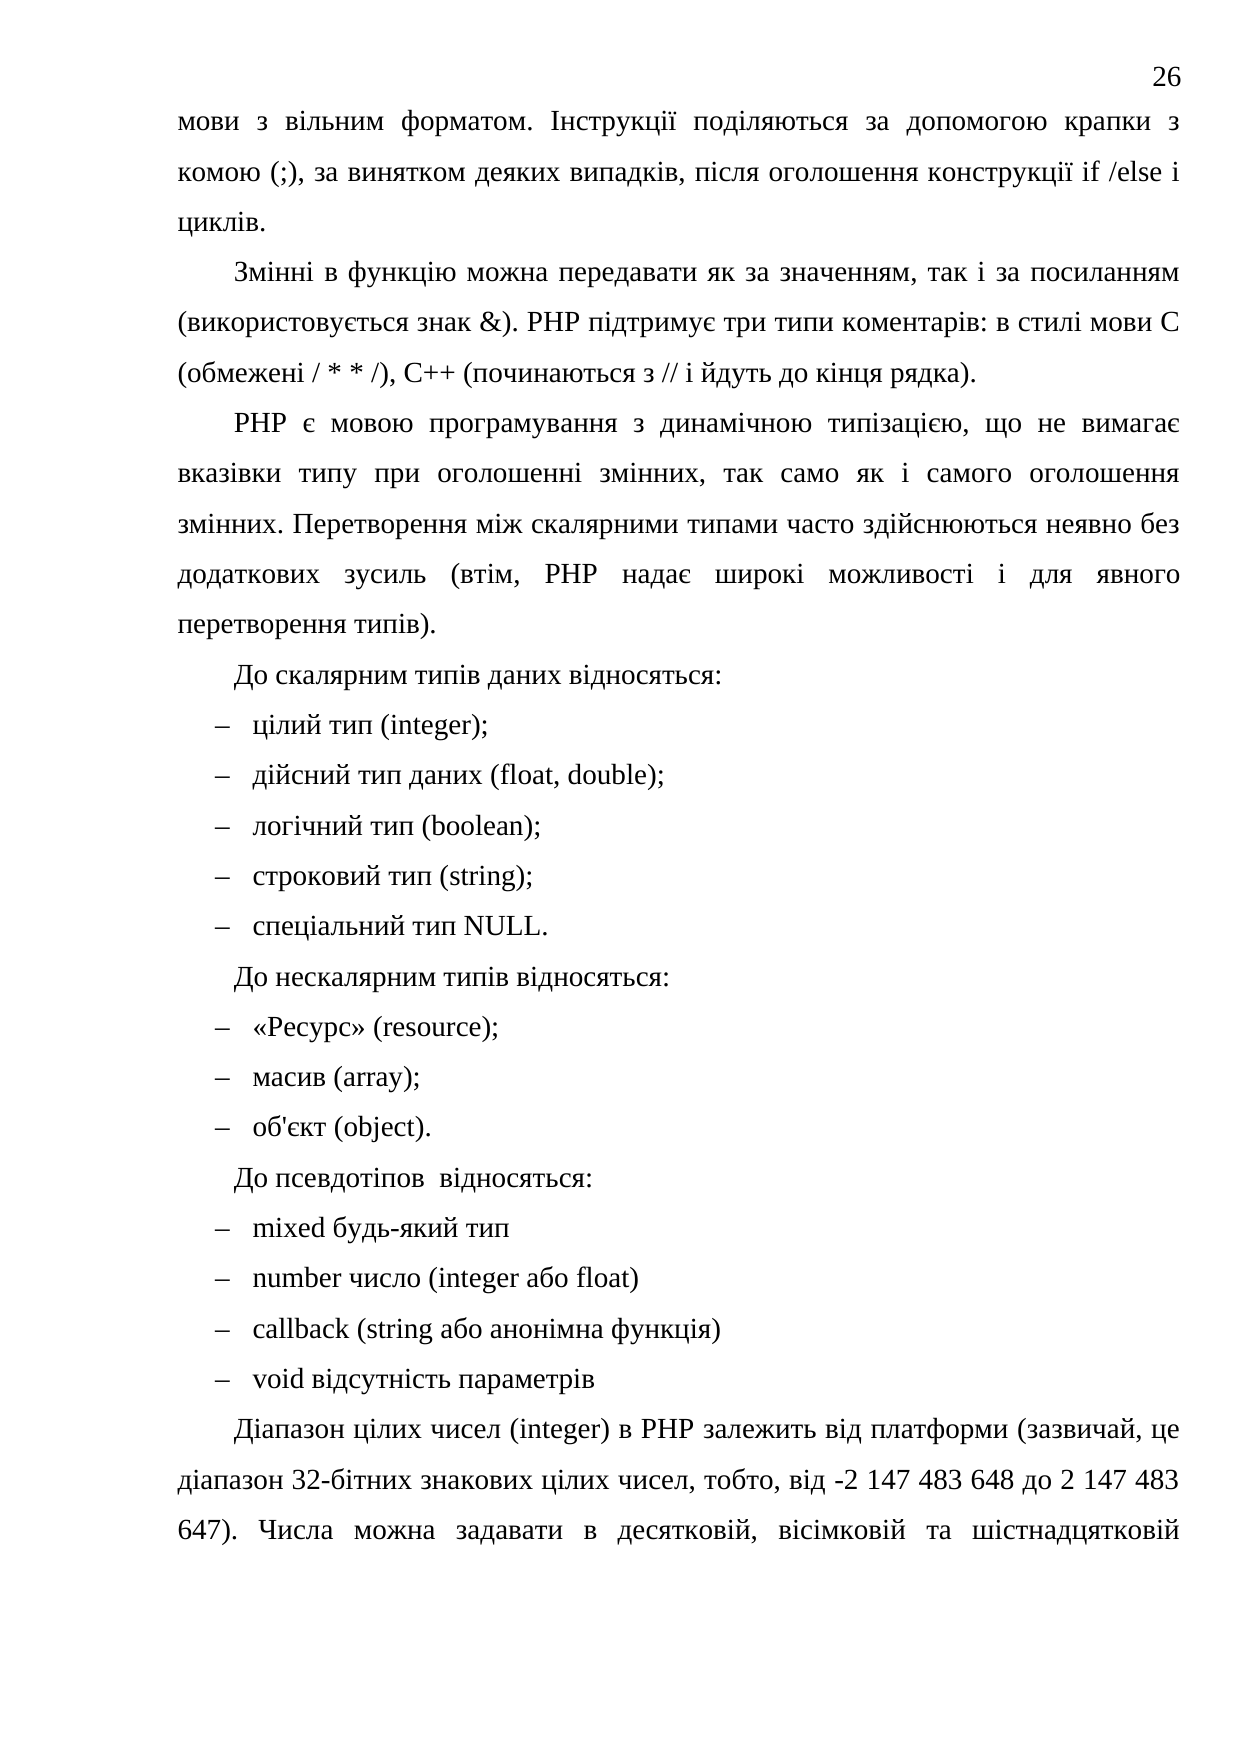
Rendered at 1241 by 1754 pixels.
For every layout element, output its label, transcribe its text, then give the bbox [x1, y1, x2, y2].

list void відсутність параметрів [215, 1361, 1181, 1395]
list number число (integer або float) [215, 1261, 1181, 1294]
list логічний тип (boolean); [215, 808, 1181, 841]
text До нескалярним типів відносяться: [177, 959, 1181, 992]
text PHP є мовою програмування з динамічною типізацією, що не вимагає вказівки типу при оголошенні змінних, так само як і самого оголошення змінних. Перетворення між скалярними типами часто здійснюються неявно без додаткових зусиль (втім, PHP надає широкі можливості і для явного перетворення типів). [177, 405, 1181, 640]
list цілий тип (integer); [215, 707, 1181, 741]
text До псевдотіпов відносяться: [177, 1160, 1181, 1193]
text До скалярним типів даних відносяться: [177, 657, 1181, 690]
text Діапазон цілих чисел (integer) в PHP залежить від платформи (зазвичай, це діапазон 32-бітних знакових цілих чисел, тобто, від -2 147 483 648 до 2 147 483 647). Числа можна задавати в десятковій, вісімковій та шістнадцятковій [177, 1411, 1181, 1546]
list строковий тип (string); [215, 858, 1181, 892]
list mixed будь-який тип [215, 1210, 1181, 1244]
list callback (string або анонімна функція) [215, 1311, 1181, 1344]
text мови з вільним форматом. Інструкції поділяються за допомогою крапки з комою (;), за винятком деяких випадків, після оголошення конструкції if /else і циклів. [177, 103, 1181, 237]
list спеціальний тип NULL. [215, 908, 1181, 942]
list масив (array); [215, 1059, 1181, 1093]
list дійсний тип даних (float, double); [215, 757, 1181, 791]
list «Ресурс» (resource); [215, 1009, 1181, 1042]
text Змінні в функцію можна передавати як за значенням, так і за посиланням (використовується знак &). PHP підтримує три типи коментарів: в стилі мови С (обмежені / * * /), C++ (починаються з // і йдуть до кінця рядка). [177, 254, 1181, 388]
list об'єкт (object). [215, 1109, 1181, 1143]
